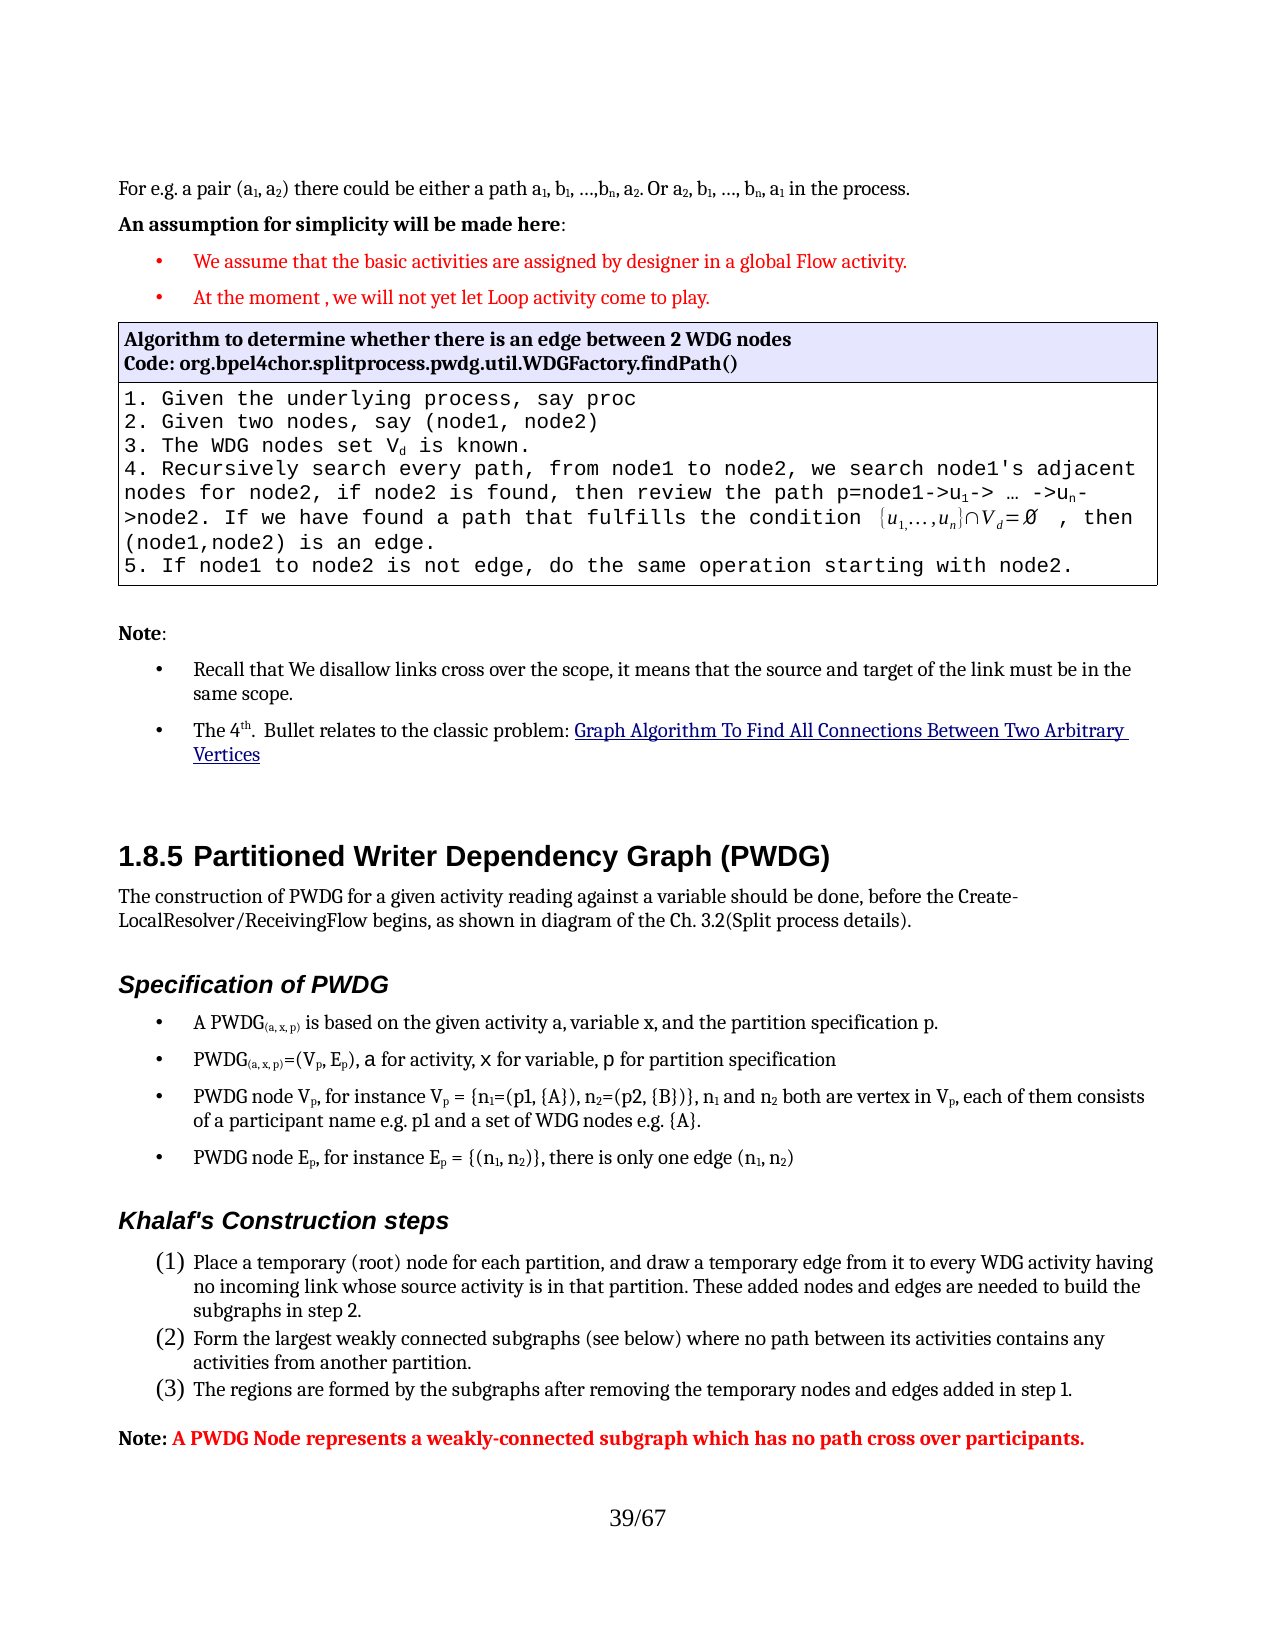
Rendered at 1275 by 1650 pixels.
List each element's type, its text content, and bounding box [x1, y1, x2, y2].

list PWDG node Ep, for instance Ep = {(n1, n2)}, there is only one edge (n1, n2) [156, 1145, 1157, 1169]
list PWDG node Vp, for instance Vp = {n1=(p1, {A}), n2=(p2, {B})}, n1 and n2 both are vertex in Vp, each of them consists of a participant name e.g. p1 and a set of WDG nodes e.g. {A}. [156, 1085, 1157, 1133]
table_cell 1. Given the underlying process, say proc 2. Given two nodes, say (node1, node2) 3. The WDG nodes set Vd is known. 4. Recursively search every path, from node1 to node2, we search node1's adjacent nodes for node2, if node2 is found, then review the path p=node1->u1-> … ->un->node2. If we have found a path that fulfills the condition, then (node1,node2) is an edge. 5. If node1 to node2 is not edge, do the same operation starting with node2. [119, 383, 1157, 585]
text Note: A PWDG Node represents a weakly-connected subgraph which has no path cross over participants. [118, 1426, 1157, 1450]
subtitle Specification of PWDG [118, 971, 1157, 998]
list PWDG(a, x, p)=(Vp, Ep), a for activity, x for variable, p for partition specification [156, 1047, 1157, 1072]
subtitle Khalaf's Construction steps [118, 1207, 1157, 1235]
list Place a temporary (root) node for each partition, and draw a temporary edge from it to every WDG activity having no incoming link whose source activity is in that partition. These added nodes and edges are needed to build the subgraphs in step 2. [156, 1247, 1157, 1323]
list The regions are formed by the subgraphs after removing the temporary nodes and edges added in step 1. [156, 1374, 1157, 1402]
subtitle Partitioned Writer Dependency Graph (PWDG) [118, 840, 1157, 873]
list Form the largest weakly connected subgraphs (see below) where no path between its activities contains any activities from another partition. [156, 1323, 1157, 1374]
list We assume that the basic activities are assigned by designer in a global Flow activity. [156, 249, 1157, 273]
list Recall that We disallow links cross over the scope, it means that the source and target of the link must be in the same scope. [156, 658, 1157, 706]
table_header Algorithm to determine whether there is an edge between 2 WDG nodes Code: org.bpel4chor.splitprocess.pwdg.util.WDGFactory.findPath() [119, 323, 1157, 382]
list The 4th. Bullet relates to the classic problem: Graph Algorithm To Find All Connections Between Two Arbitrary Vertices [156, 718, 1157, 766]
text An assumption for simplicity will be made here: [118, 213, 1157, 237]
text For e.g. a pair (a1, a2) there could be either a path a1, b1, …,bn, a2. Or a2, b1, …, bn, a1 in the process. [118, 176, 1157, 200]
list At the moment , we will not yet let Loop activity come to play. [156, 286, 1157, 310]
list A PWDG(a, x, p) is based on the given activity a, variable x, and the partition specification p. [156, 1011, 1157, 1035]
text Note: [118, 621, 1157, 645]
text The construction of PWDG for a given activity reading against a variable should be done, before the Create-LocalResolver/ReceivingFlow begins, as shown in diagram of the Ch. 3.2(Split process details). [118, 885, 1157, 933]
